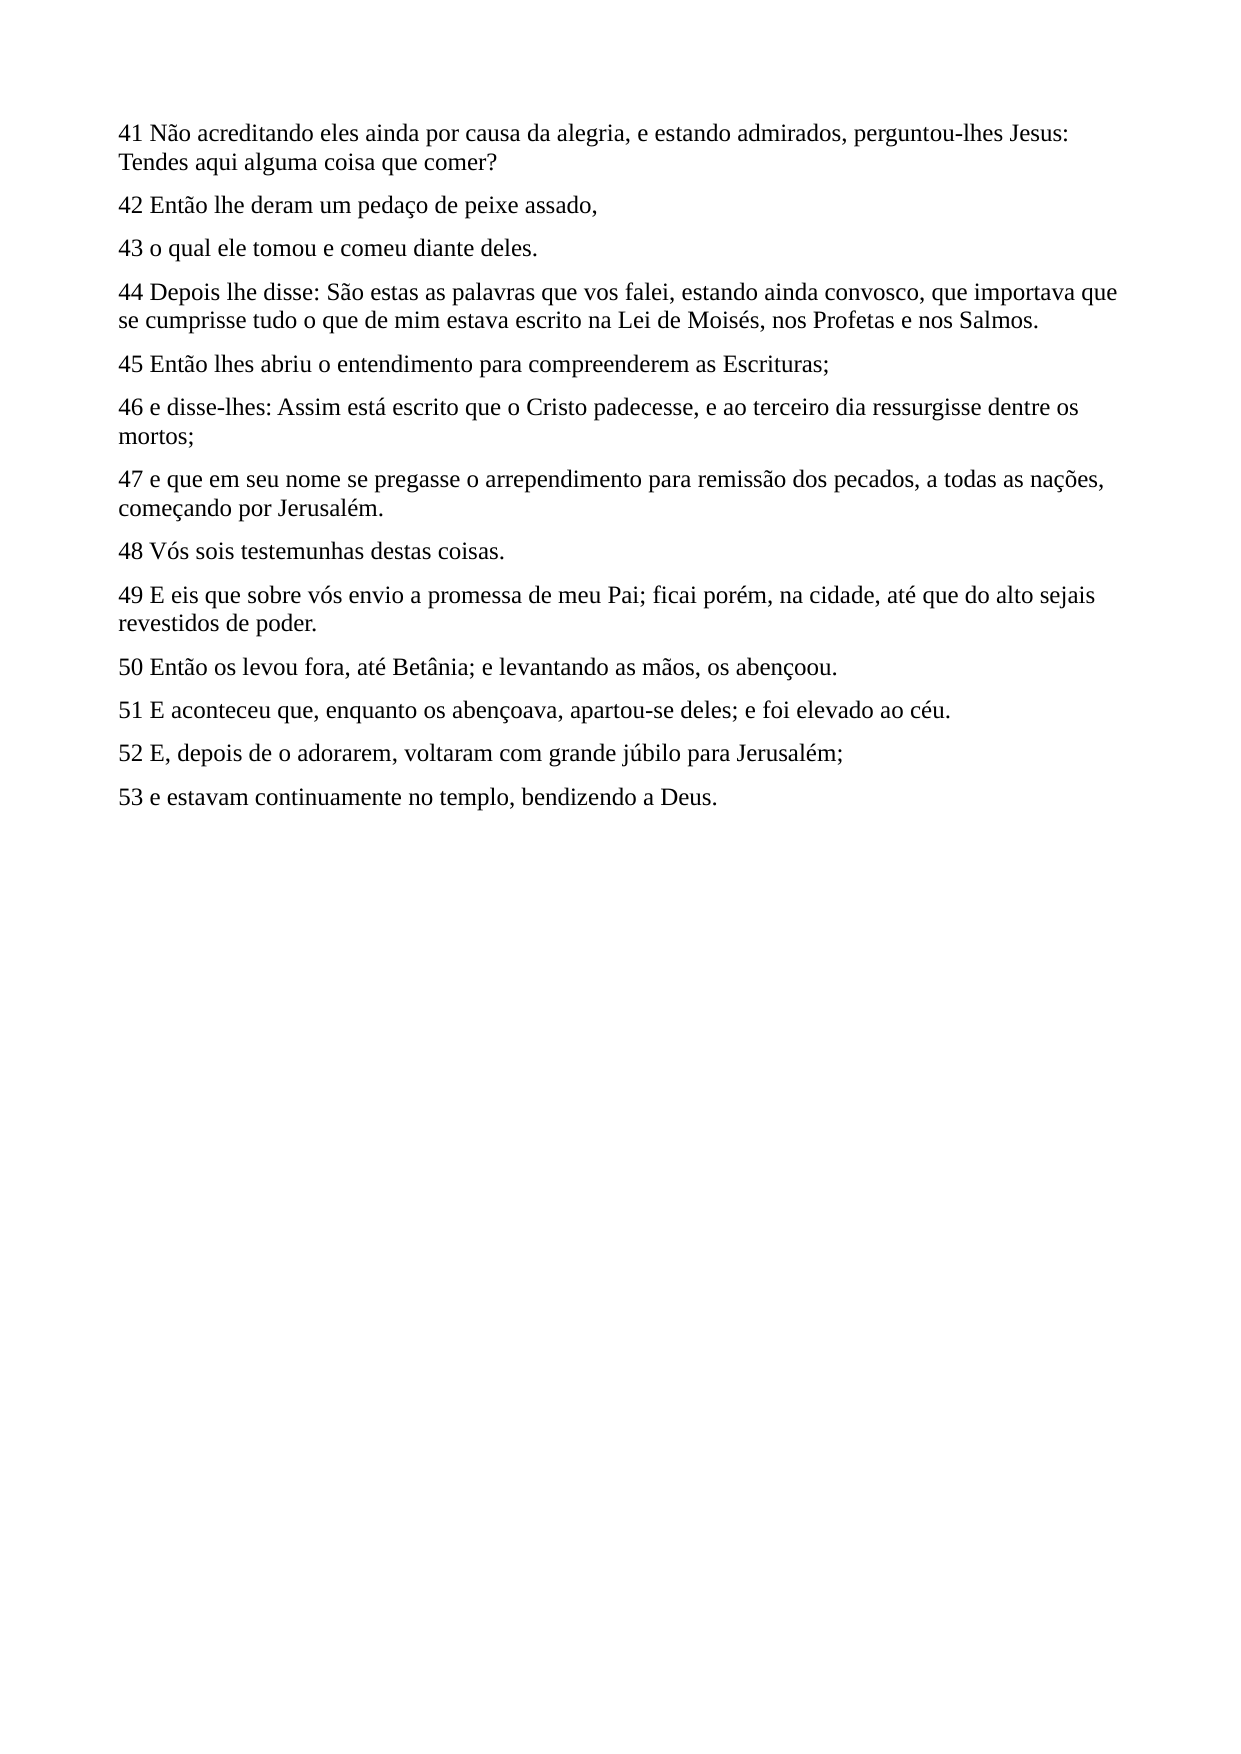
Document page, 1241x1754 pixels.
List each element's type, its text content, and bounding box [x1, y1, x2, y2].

text 49 E eis que sobre vós envio a promessa de meu Pai; ficai porém, na cidade, até que do alto sejais revestidos de poder. [118, 580, 1122, 637]
text 43 o qual ele tomou e comeu diante deles. [118, 233, 1122, 262]
text 48 Vós sois testemunhas destas coisas. [118, 536, 1122, 565]
text 53 e estavam continuamente no templo, bendizendo a Deus. [118, 782, 1122, 811]
text 52 E, depois de o adorarem, voltaram com grande júbilo para Jerusalém; [118, 738, 1122, 767]
text 42 Então lhe deram um pedaço de peixe assado, [118, 190, 1122, 219]
text 47 e que em seu nome se pregasse o arrependimento para remissão dos pecados, a todas as nações, começando por Jerusalém. [118, 464, 1122, 522]
text 46 e disse-lhes: Assim está escrito que o Cristo padecesse, e ao terceiro dia ressurgisse dentre os mortos; [118, 392, 1122, 450]
text 50 Então os levou fora, até Betânia; e levantando as mãos, os abençoou. [118, 652, 1122, 681]
text 51 E aconteceu que, enquanto os abençoava, apartou-se deles; e foi elevado ao céu. [118, 695, 1122, 724]
text 41 Não acreditando eles ainda por causa da alegria, e estando admirados, perguntou-lhes Jesus: Tendes aqui alguma coisa que comer? [118, 118, 1122, 176]
text 44 Depois lhe disse: São estas as palavras que vos falei, estando ainda convosco, que importava que se cumprisse tudo o que de mim estava escrito na Lei de Moisés, nos Profetas e nos Salmos. [118, 277, 1122, 334]
text 45 Então lhes abriu o entendimento para compreenderem as Escrituras; [118, 349, 1122, 378]
